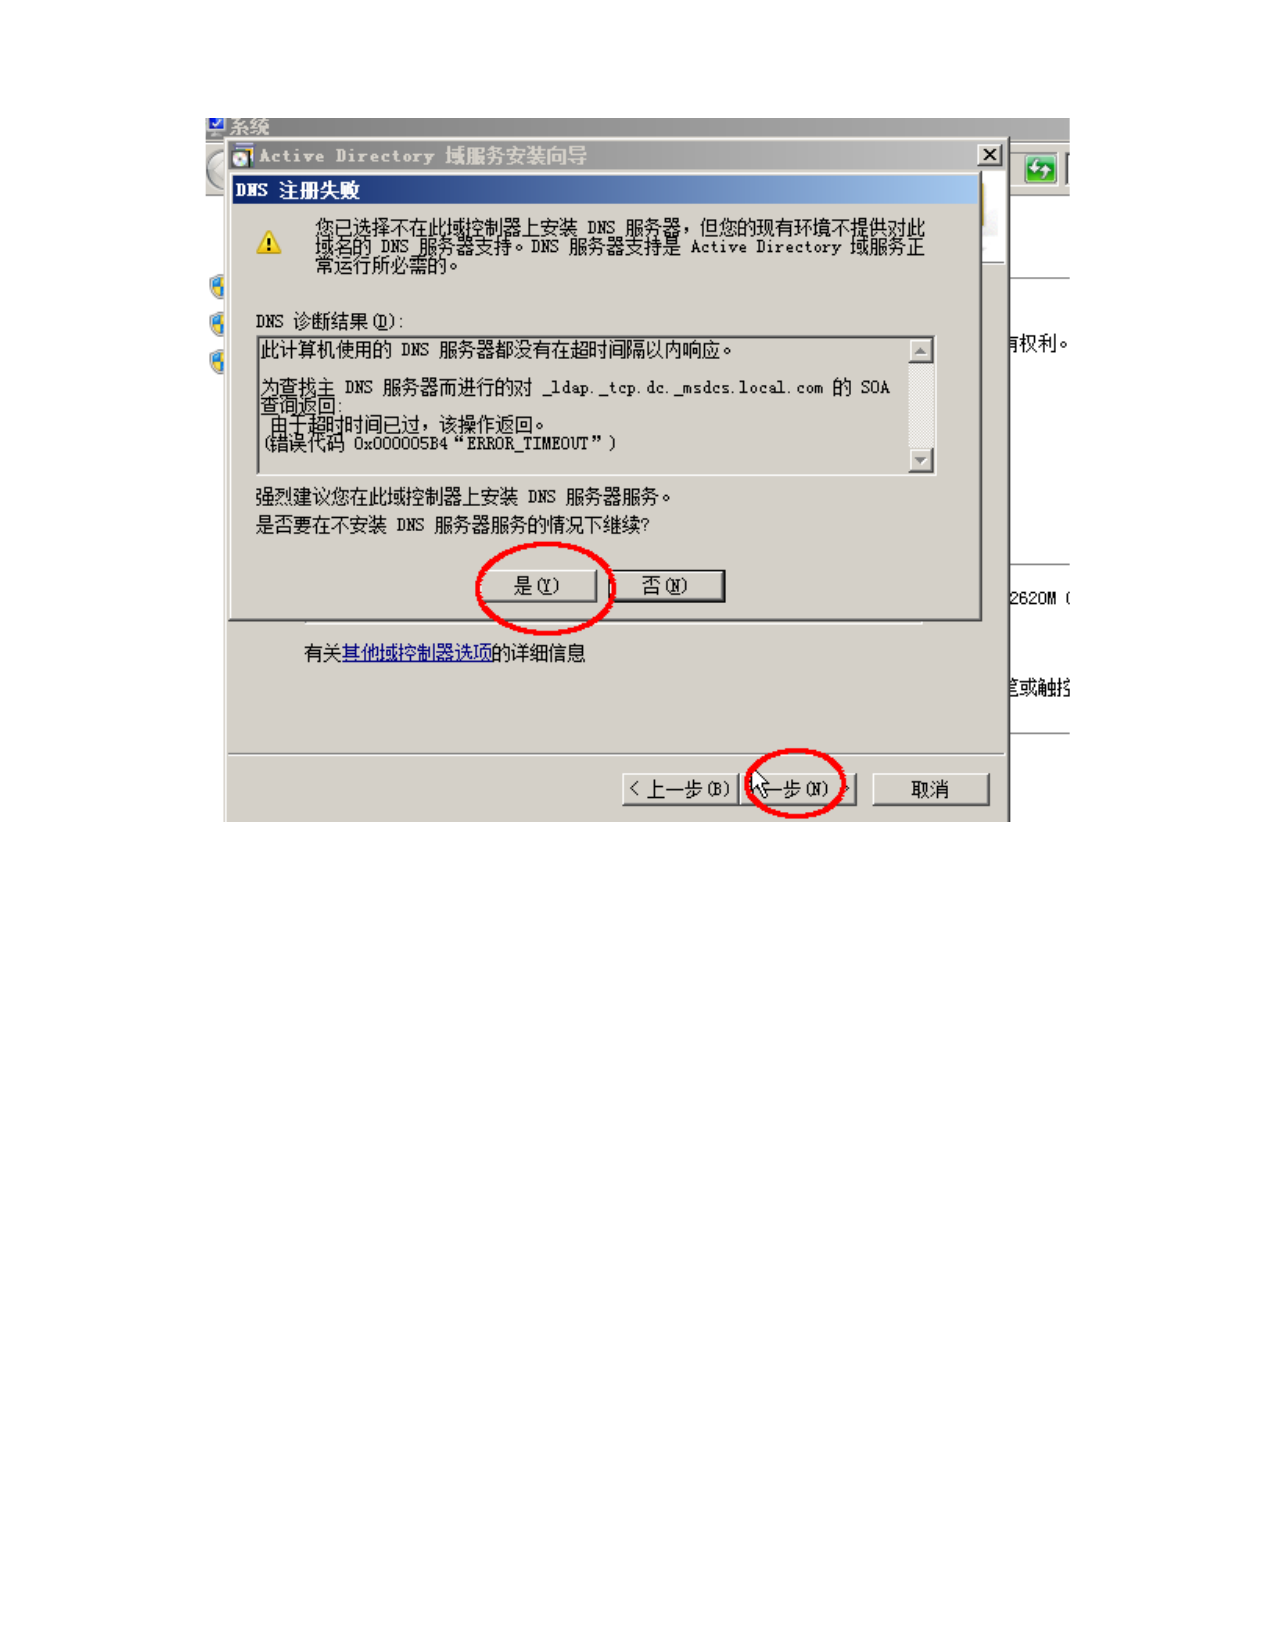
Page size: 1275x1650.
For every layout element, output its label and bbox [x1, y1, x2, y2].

picture [205, 118, 1070, 822]
